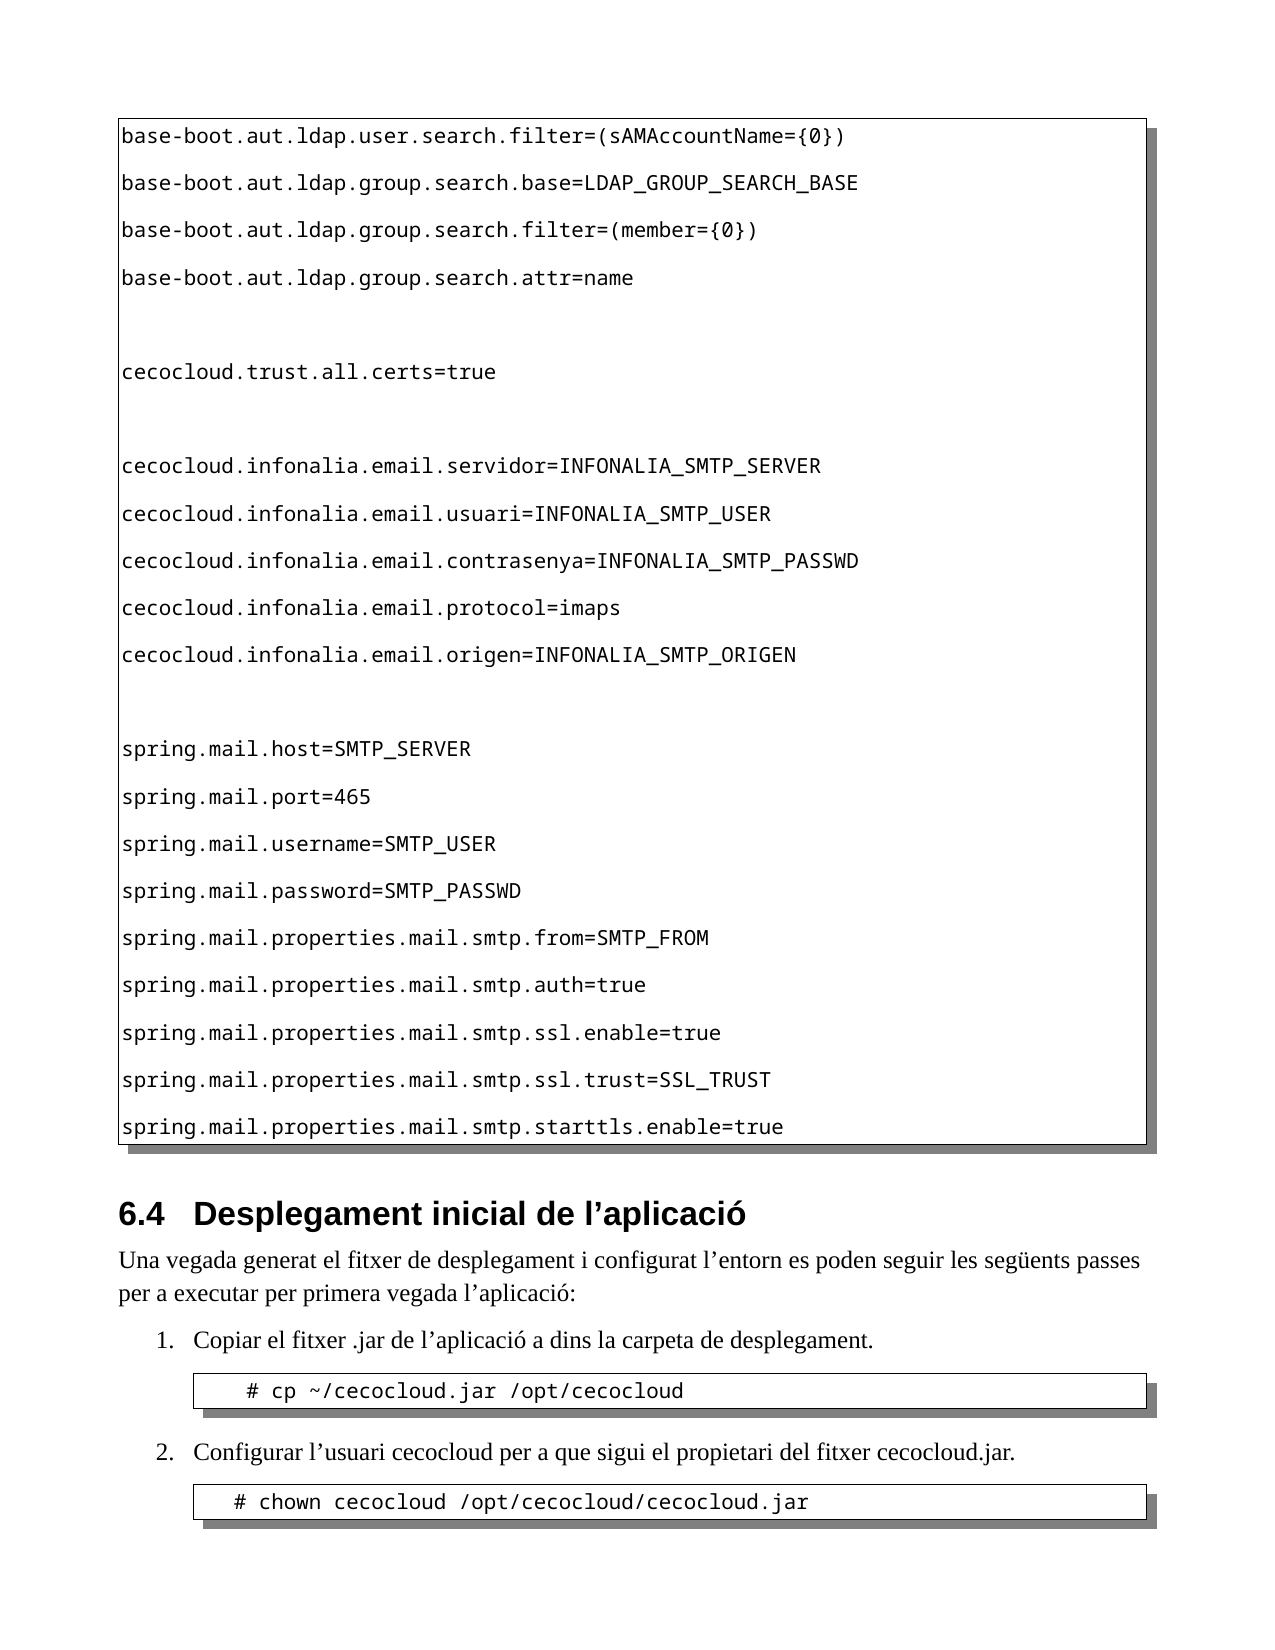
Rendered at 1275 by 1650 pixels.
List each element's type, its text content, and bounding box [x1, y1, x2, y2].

text cecocloud.infonalia.email.contrasenya=INFONALIA_SMTP_PASSWD [119, 543, 1146, 574]
text cecocloud.infonalia.email.usuari=INFONALIA_SMTP_USER [119, 496, 1146, 527]
text base-boot.aut.ldap.group.search.attr=name [119, 260, 1146, 291]
text spring.mail.port=465 [119, 779, 1146, 810]
text spring.mail.properties.mail.smtp.starttls.enable=true [119, 1109, 1146, 1143]
list # cp ~/cecocloud.jar /opt/cecocloud [194, 1374, 1146, 1407]
text spring.mail.properties.mail.smtp.ssl.trust=SSL_TRUST [119, 1062, 1146, 1093]
text cecocloud.infonalia.email.origen=INFONALIA_SMTP_ORIGEN [119, 637, 1146, 669]
text cecocloud.trust.all.certs=true [119, 354, 1146, 386]
list # chown cecocloud /opt/cecocloud/cecocloud.jar [194, 1485, 1146, 1519]
text spring.mail.username=SMTP_USER [119, 826, 1146, 857]
list Configurar l’usuari cecocloud per a que sigui el propietari del fitxer cecocloud.jar. [156, 1437, 1157, 1465]
text cecocloud.infonalia.email.servidor=INFONALIA_SMTP_SERVER [119, 448, 1146, 480]
text spring.mail.properties.mail.smtp.ssl.enable=true [119, 1015, 1146, 1046]
list Copiar el fitxer .jar de l’aplicació a dins la carpeta de desplegament. [156, 1325, 1157, 1354]
text spring.mail.password=SMTP_PASSWD [119, 873, 1146, 904]
text spring.mail.host=SMTP_SERVER [119, 732, 1146, 763]
text spring.mail.properties.mail.smtp.auth=true [119, 967, 1146, 999]
text base-boot.aut.ldap.group.search.base=LDAP_GROUP_SEARCH_BASE [119, 165, 1146, 197]
text base-boot.aut.ldap.group.search.filter=(member={0}) [119, 212, 1146, 244]
text base-boot.aut.ldap.user.search.filter=(sAMAccountName={0}) [119, 119, 1146, 149]
subtitle Desplegament inicial de l’aplicació [118, 1193, 1157, 1232]
text cecocloud.infonalia.email.protocol=imaps [119, 590, 1146, 621]
text spring.mail.properties.mail.smtp.from=SMTP_FROM [119, 920, 1146, 952]
text Una vegada generat el fitxer de desplegament i configurat l’entorn es poden seguir les següents passes per a executar per primera vegada l’aplicació: [118, 1245, 1157, 1306]
